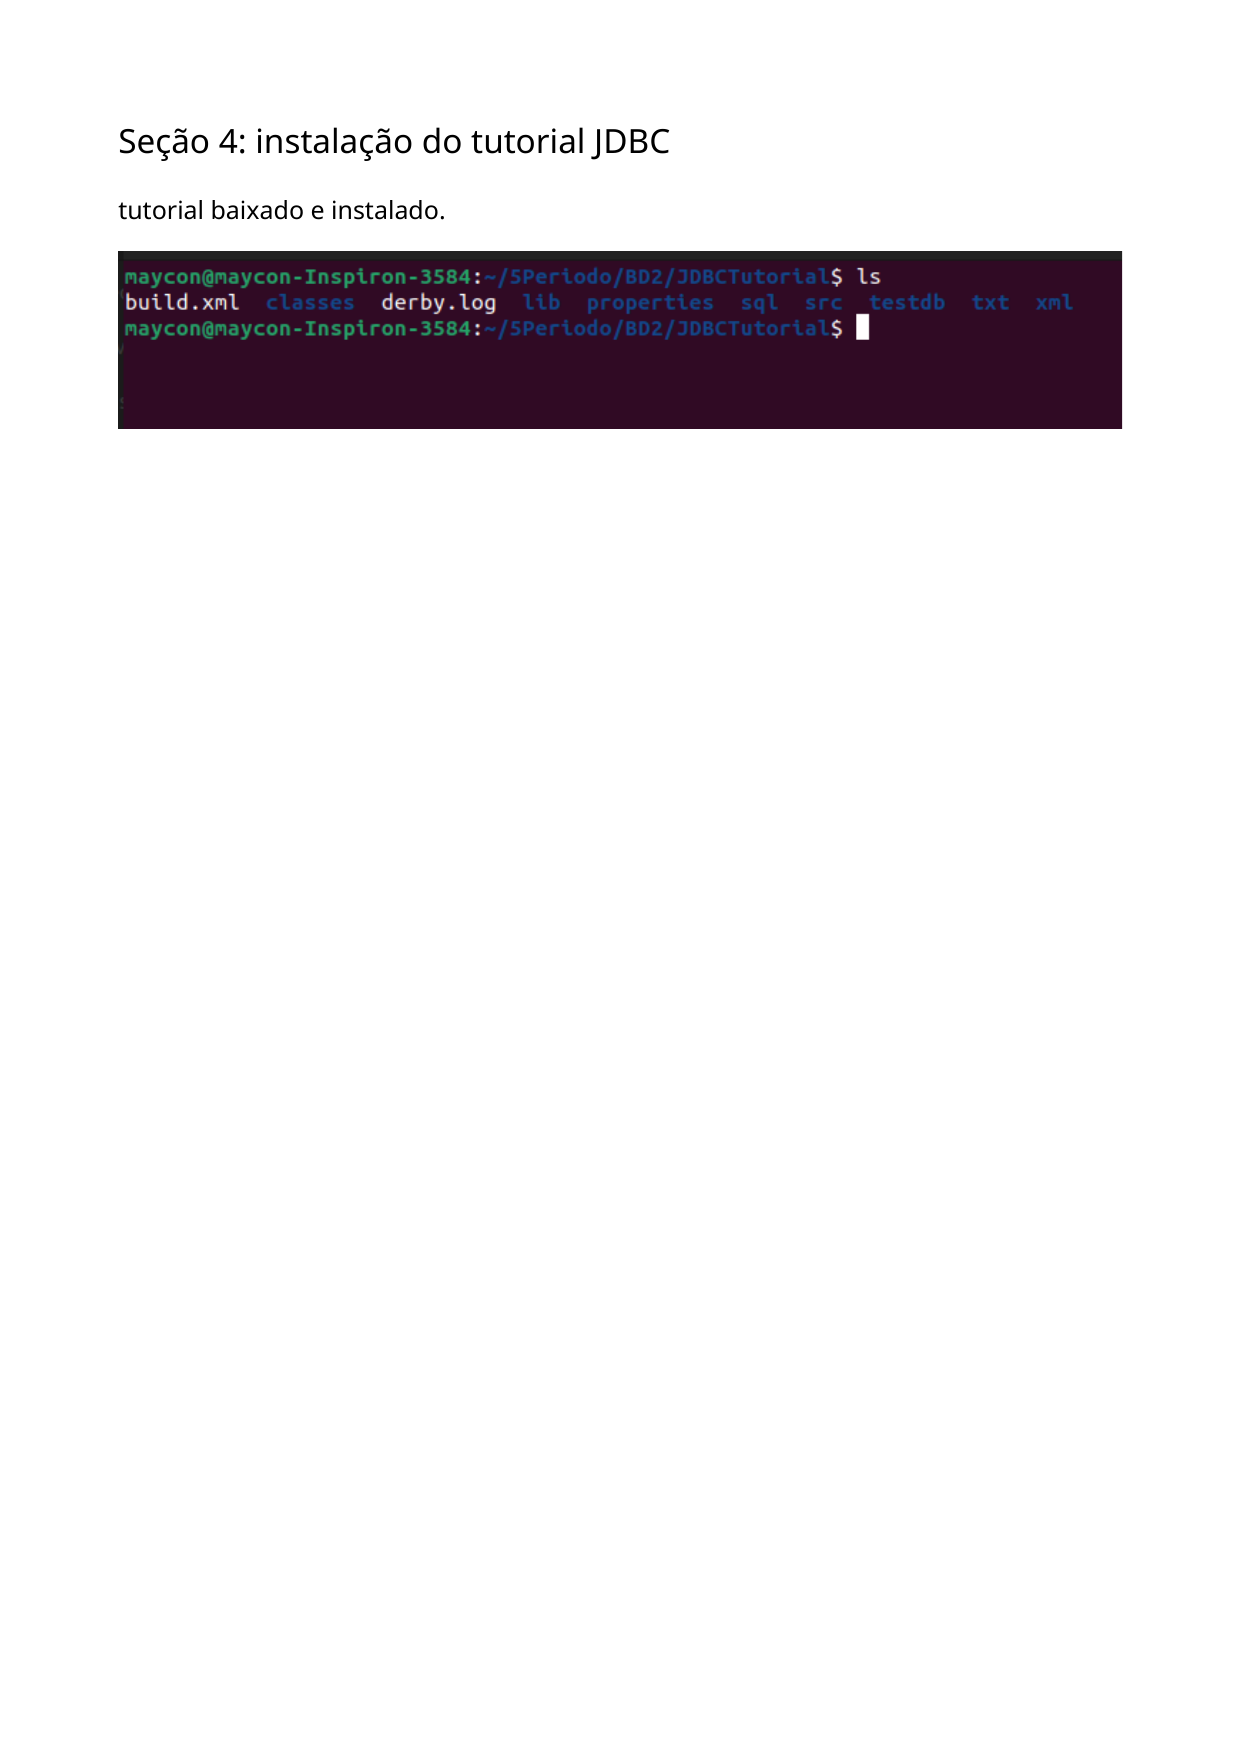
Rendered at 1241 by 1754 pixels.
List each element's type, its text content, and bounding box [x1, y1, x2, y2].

text Seção 4: instalação do tutorial JDBC [118, 118, 1122, 163]
text tutorial baixado e instalado. [118, 192, 1122, 226]
picture [118, 251, 1123, 429]
